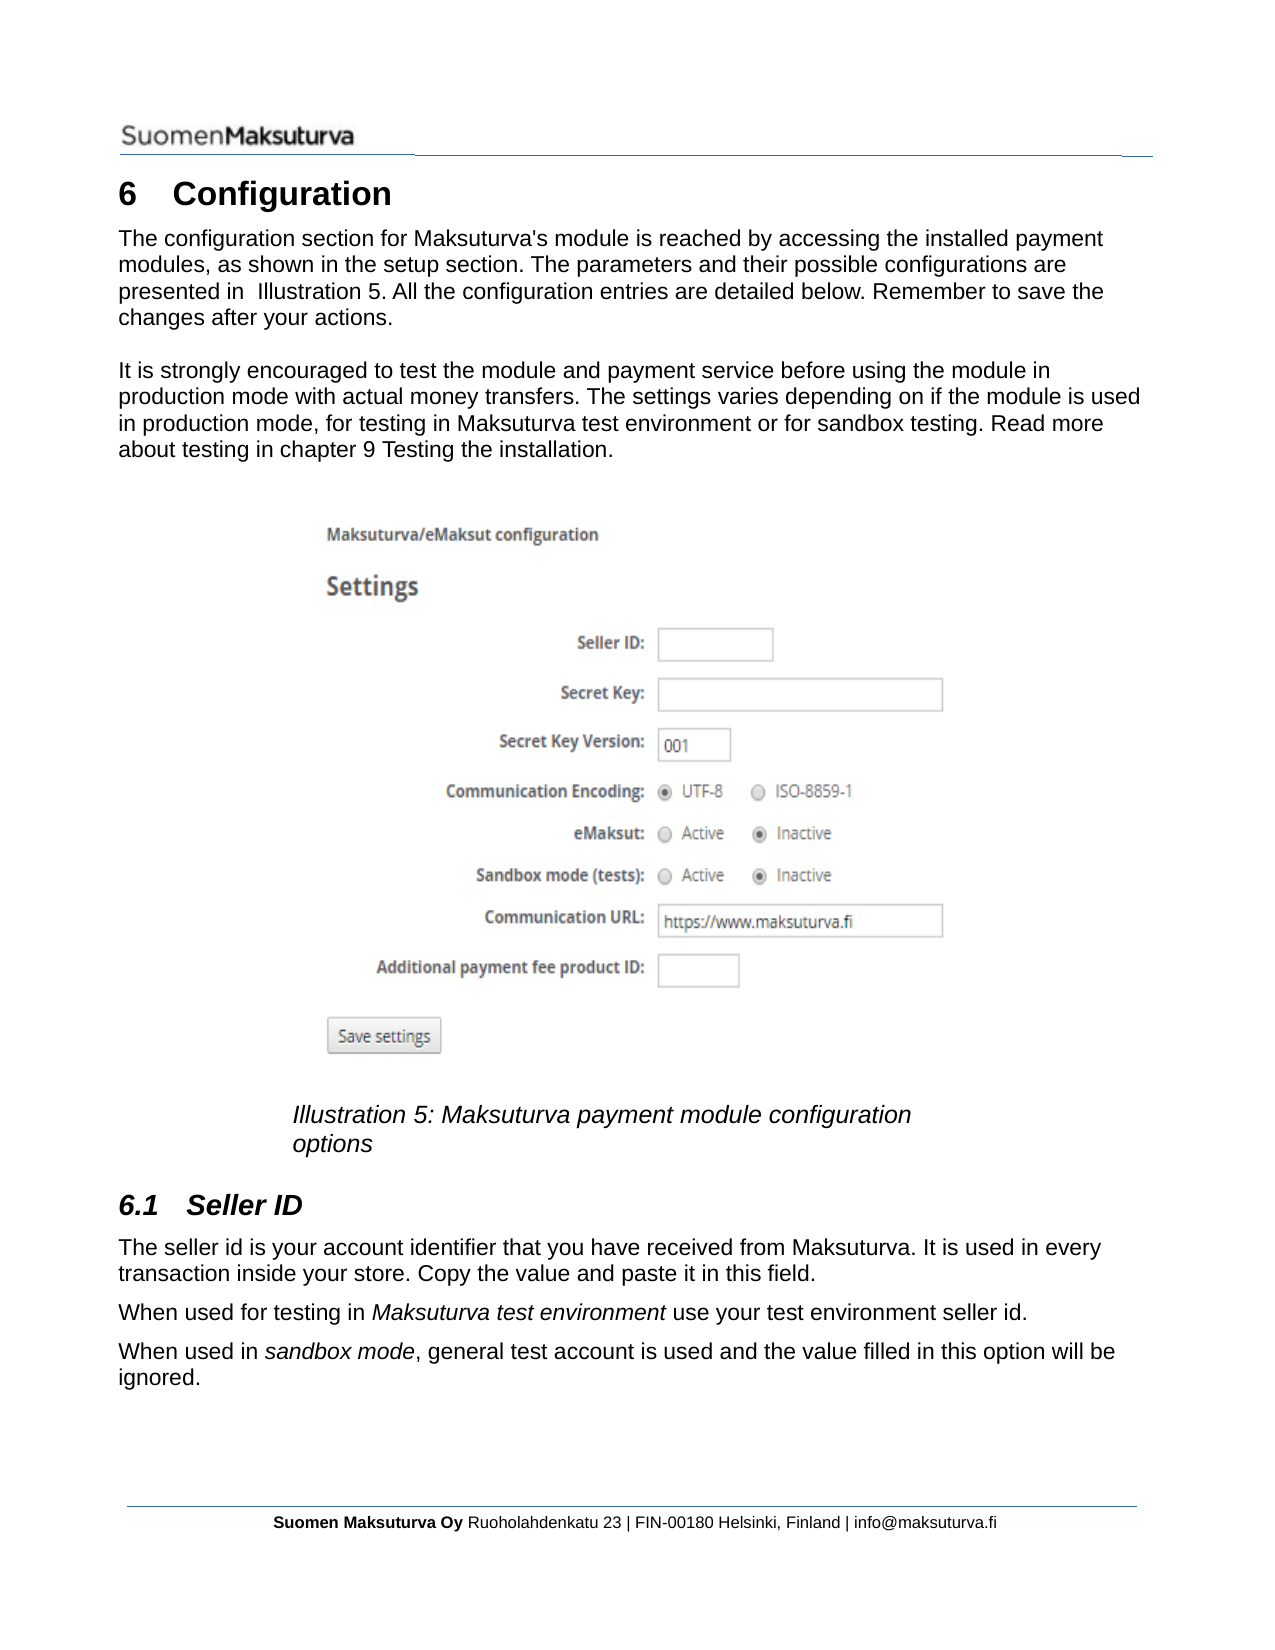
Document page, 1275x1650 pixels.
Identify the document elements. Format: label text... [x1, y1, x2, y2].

text When used for testing in Maksuturva test environment use your test environment seller id. [118, 1299, 1157, 1325]
text Illustration 5: Maksuturva payment module configuration options [292, 1101, 983, 1158]
text The configuration section for Maksuturva's module is reached by accessing the installed payment modules, as shown in the setup section. The parameters and their possible configurations are presented in Illustration 5. All the configuration entries are detailed below. Remember to save the changes after your actions. [118, 225, 1157, 331]
picture [292, 491, 983, 1101]
subtitle Configuration [118, 174, 1157, 213]
text The seller id is your account identifier that you have received from Maksuturva. It is used in every transaction inside your store. Copy the value and paste it in this field. [118, 1233, 1157, 1286]
picture [120, 124, 358, 147]
subtitle Seller ID [118, 487, 1157, 1221]
text When used in sandbox mode, general test account is used and the value filled in this option will be ignored. [118, 1338, 1157, 1390]
text It is strongly encouraged to test the module and payment service before using the module in production mode with actual money transfers. The settings varies depending on if the module is used in production mode, for testing in Maksuturva test environment or for sandbox testing. Read more about testing in chapter 9 Testing the installation. [118, 357, 1157, 462]
